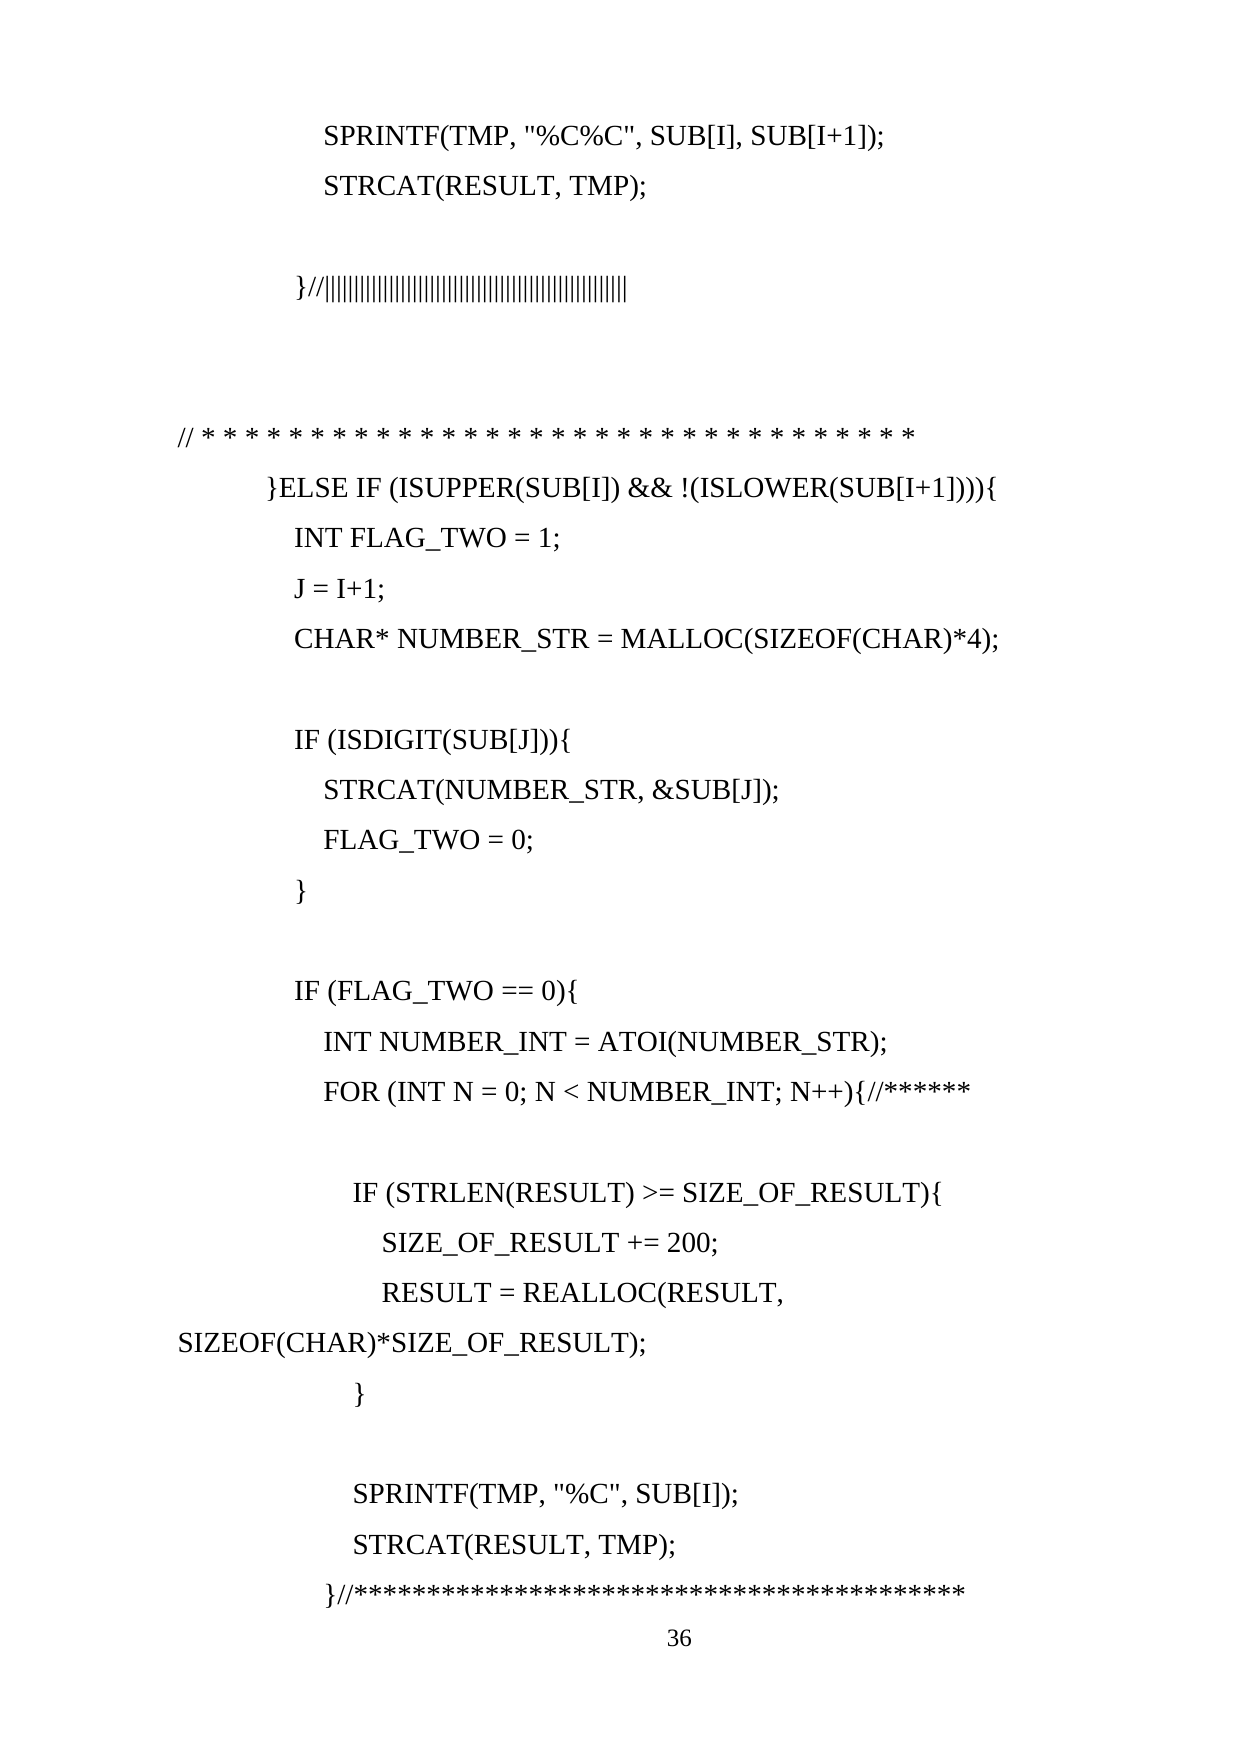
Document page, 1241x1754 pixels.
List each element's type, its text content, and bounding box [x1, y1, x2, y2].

text strcat(result, tmp); [177, 168, 1181, 202]
text result = realloc(result, sizeof(char)*size_of_result); [177, 1275, 1181, 1359]
text if (strlen(result) >= size_of_result){ [177, 1175, 1181, 1208]
text if (isdigit(sub[j])){ [177, 722, 1181, 755]
text j = i+1; [177, 571, 1181, 604]
text // * * * * * * * * * * * * * * * * * * * * * * * * * * * * * * * * * [177, 420, 1181, 453]
text for (int n = 0; n < number_int; n++){//****** [177, 1074, 1181, 1108]
text strcat(result, tmp); [177, 1527, 1181, 1560]
text if (flag_two == 0){ [177, 973, 1181, 1007]
text }//|||||||||||||||||||||||||||||||||||||||||||||||||||| [177, 269, 1181, 303]
text int number_int = atoi(number_str); [177, 1024, 1181, 1057]
text sprintf(tmp, "%c%c", sub[i], sub[i+1]); [177, 118, 1181, 152]
text flag_two = 0; [177, 822, 1181, 856]
text char* number_str = malloc(sizeof(char)*4); [177, 621, 1181, 655]
text }else if (isupper(sub[i]) && !(islower(sub[i+1]))){ [177, 470, 1181, 504]
text }//****************************************** [177, 1577, 1181, 1611]
text } [177, 873, 1181, 906]
text } [177, 1376, 1181, 1409]
text int flag_two = 1; [177, 521, 1181, 554]
text sprintf(tmp, "%c", sub[i]); [177, 1477, 1181, 1510]
text size_of_result += 200; [177, 1225, 1181, 1258]
text strcat(number_str, &sub[j]); [177, 772, 1181, 806]
